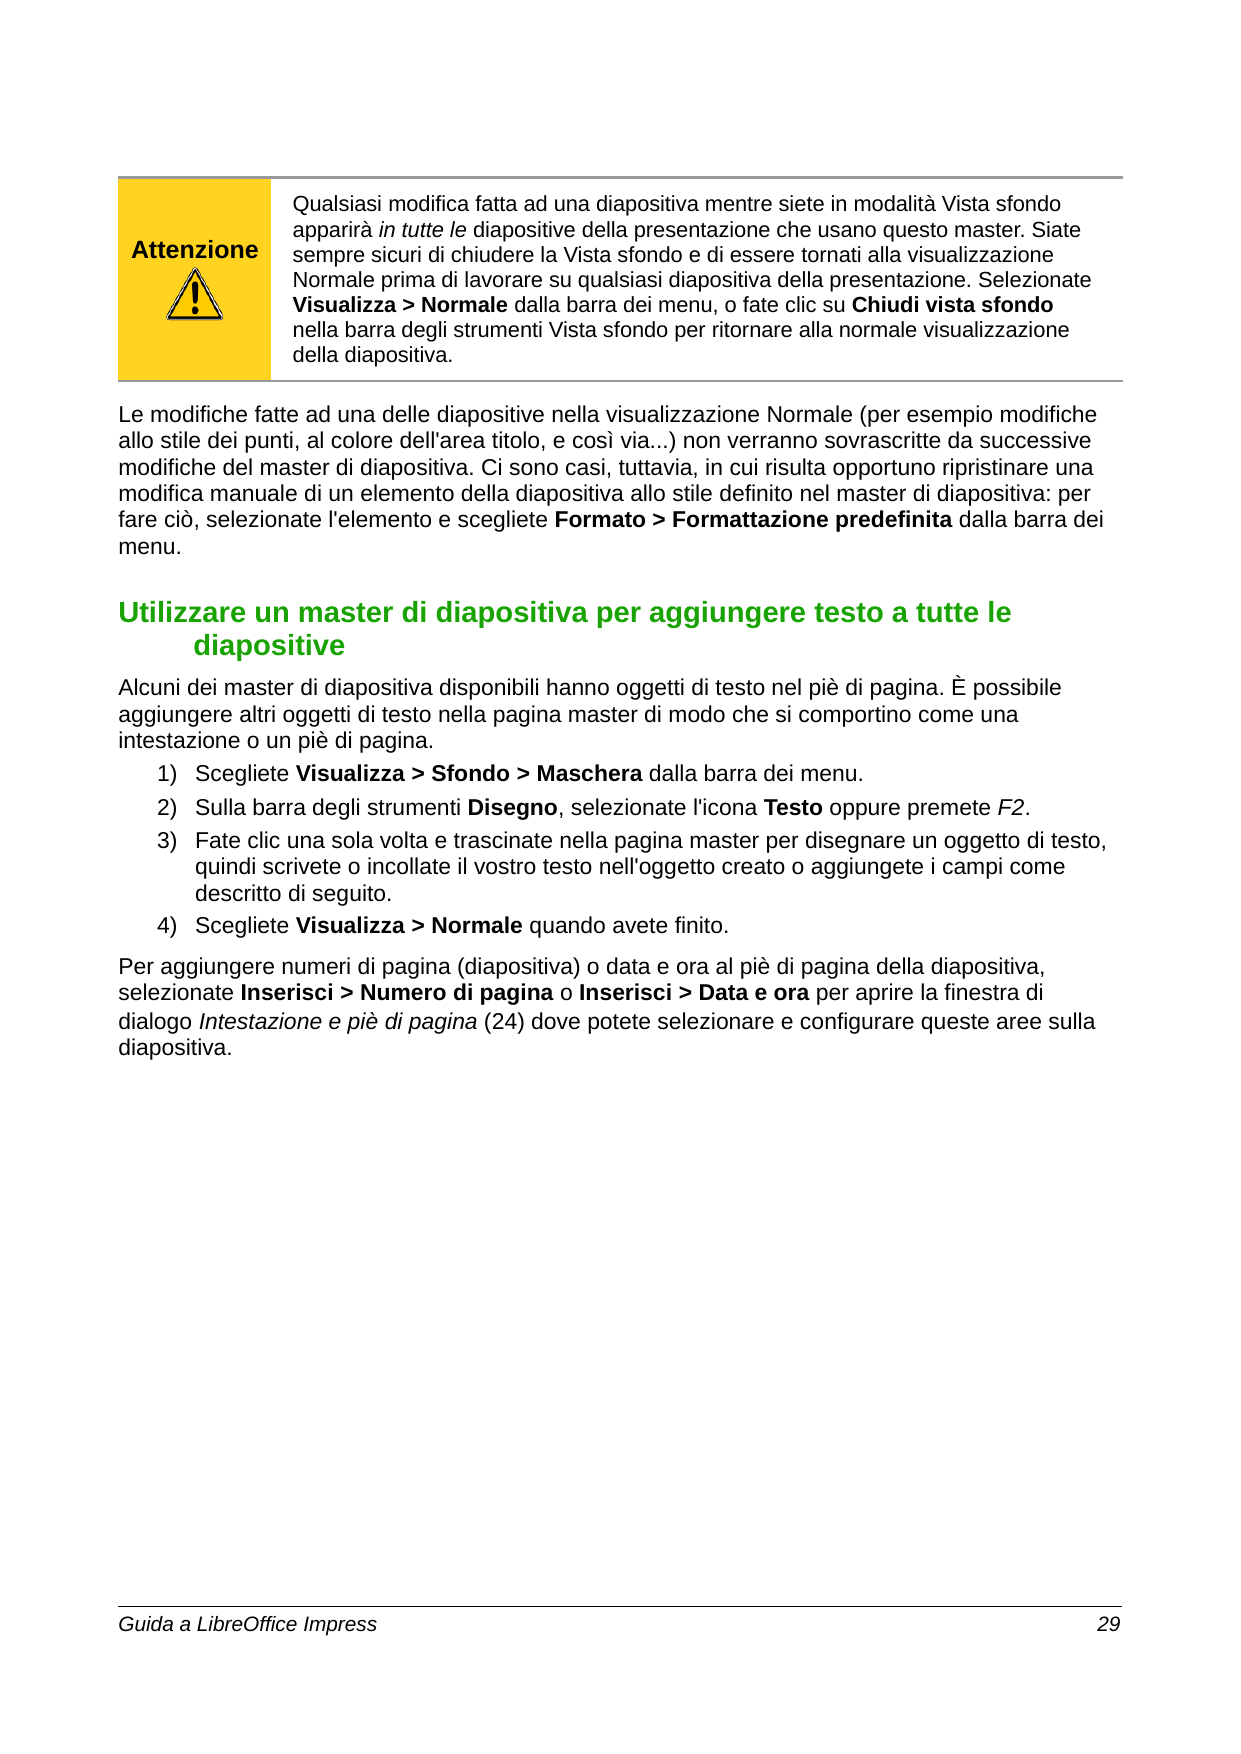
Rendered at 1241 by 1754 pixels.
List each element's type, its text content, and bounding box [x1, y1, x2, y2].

list Fate clic una sola volta e trascinate nella pagina master per disegnare un oggetto di testo, quindi scrivete o incollate il vostro testo nell'oggetto creato o aggiungete i campi come descritto di seguito. [177, 827, 1122, 906]
list Sulla barra degli strumenti Disegno, selezionate l'icona Testo oppure premete F2. [177, 794, 1122, 821]
subtitle Utilizzare un master di diapositiva per aggiungere testo a tutte le diapositive [118, 595, 1122, 662]
list Scegliete Visualizza > Normale quando avete finito. [177, 912, 1122, 941]
text Le modifiche fatte ad una delle diapositive nella visualizzazione Normale (per esempio modifiche allo stile dei punti, al colore dell'area titolo, e così via...) non verranno sovrascritte da successive modifiche del master di diapositiva. Ci sono casi, tuttavia, in cui risulta opportuno ripristinare una modifica manuale di un elemento della diapositiva allo stile definito nel master di diapositiva: per fare ciò, selezionate l'elemento e scegliete Formato > Formattazione predefinita dalla barra dei menu. [118, 401, 1122, 559]
table_header Attenzione [118, 179, 271, 380]
table_header Qualsiasi modifica fatta ad una diapositiva mentre siete in modalità Vista sfondo apparirà in tutte le diapositive della presentazione che usano questo master. Siate sempre sicuri di chiudere la Vista sfondo e di essere tornati alla visualizzazione Normale prima di lavorare su qualsiasi diapositiva della presentazione. Selezionate Visualizza > Normale dalla barra dei menu, o fate clic su Chiudi vista sfondo nella barra degli strumenti Vista sfondo per ritornare alla normale visualizzazione della diapositiva. [271, 179, 1123, 380]
list Alcuni dei master di diapositiva disponibili hanno oggetti di testo nel piè di pagina. È possibile aggiungere altri oggetti di testo nella pagina master di modo che si comportino come una intestazione o un piè di pagina. [118, 674, 1122, 753]
text Per aggiungere numeri di pagina (diapositiva) o data e ora al piè di pagina della diapositiva, selezionate Inserisci > Numero di pagina o Inserisci > Data e ora per aprire la finestra di dialogo Intestazione e piè di pagina (24) dove potete selezionare e configurare queste aree sulla diapositiva. [118, 953, 1122, 1060]
list Scegliete Visualizza > Sfondo > Maschera dalla barra dei menu. [177, 760, 1122, 788]
picture [162, 263, 227, 324]
